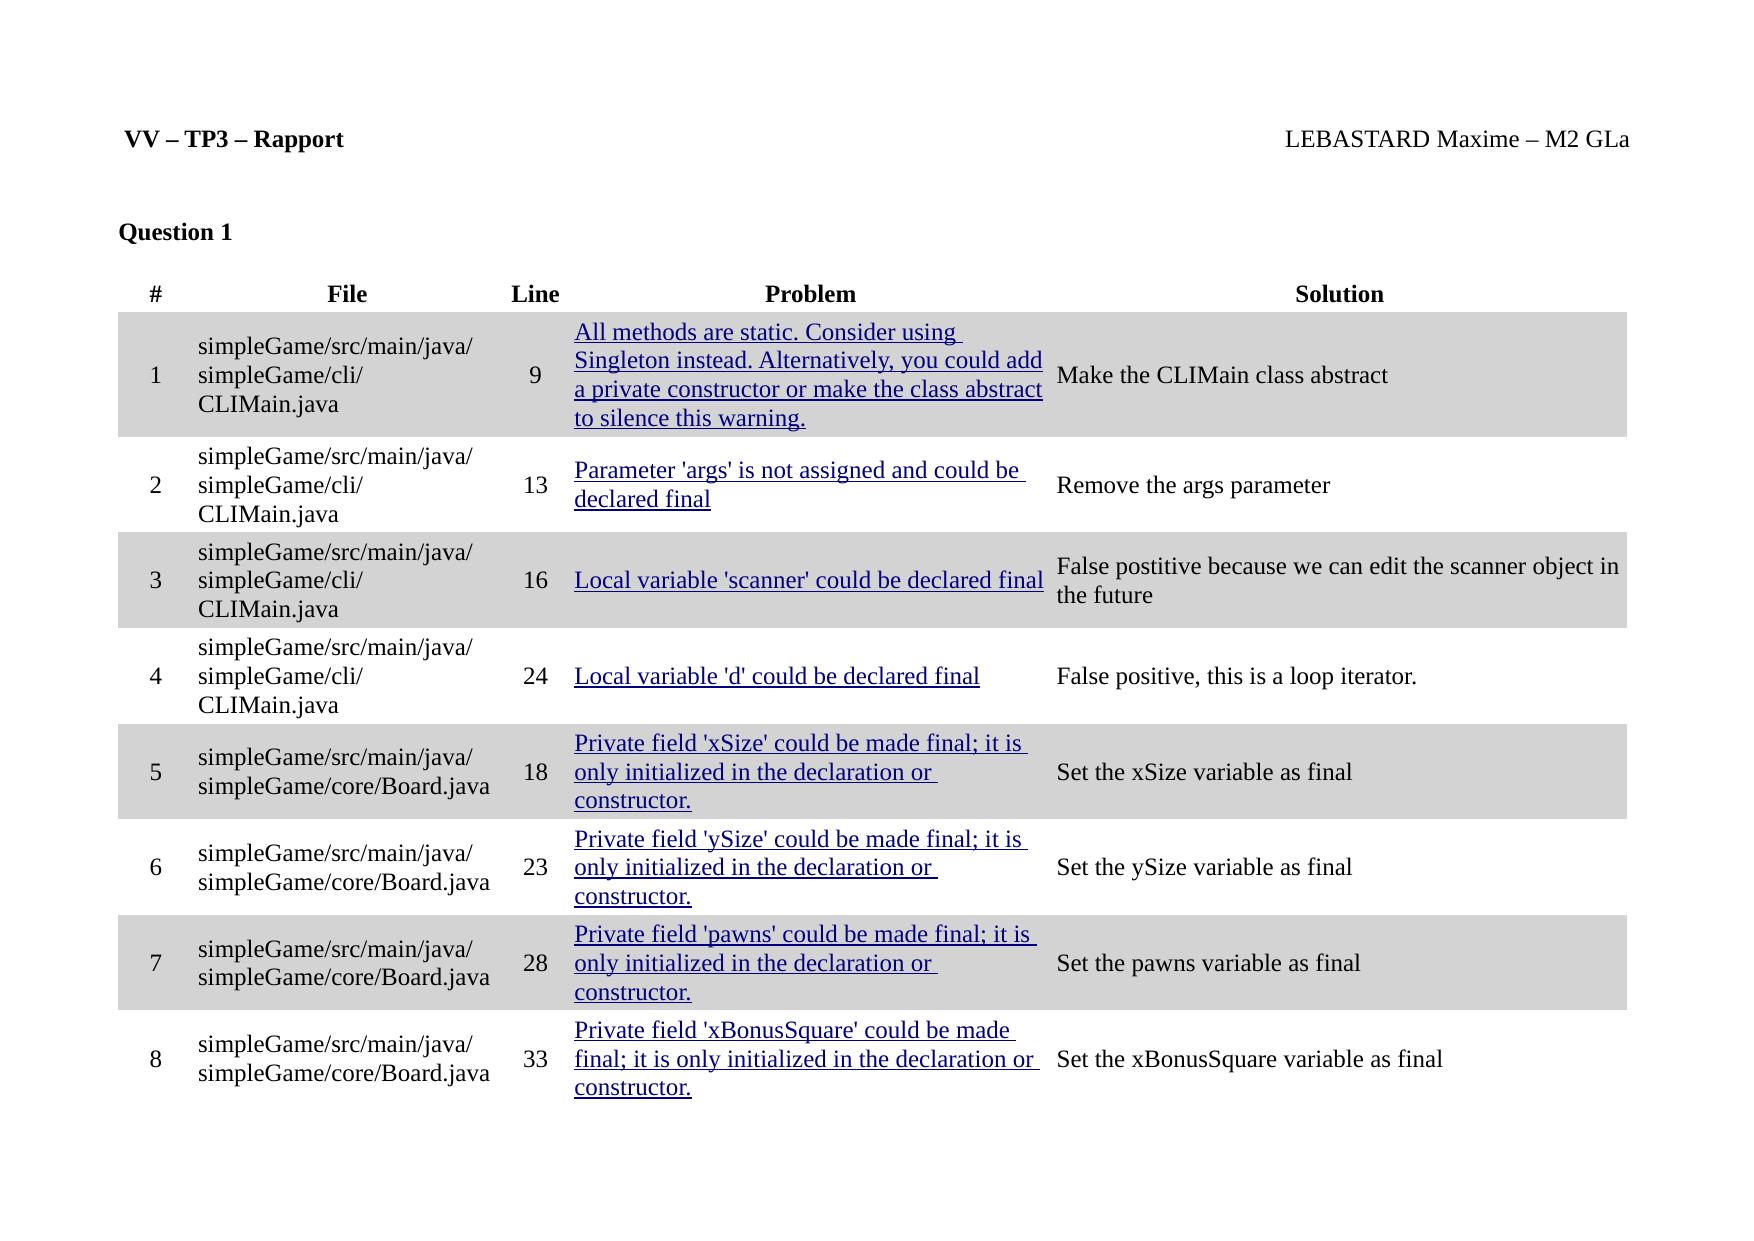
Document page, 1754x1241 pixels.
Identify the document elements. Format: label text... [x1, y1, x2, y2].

table_cell Local variable 'd' could be declared final [569, 628, 1052, 723]
table_cell 24 [501, 628, 569, 723]
table_cell Local variable 'scanner' could be declared final [569, 532, 1052, 628]
table_header Solution [1052, 274, 1627, 312]
table_cell simpleGame/src/main/java/simpleGame/core/Board.java [193, 1010, 501, 1106]
table_cell simpleGame/src/main/java/simpleGame/cli/CLIMain.java [193, 312, 501, 437]
table_cell 4 [118, 628, 193, 723]
table_cell 16 [501, 532, 569, 628]
table_cell Set the ySize variable as final [1052, 819, 1627, 915]
table_cell 23 [501, 819, 569, 915]
table_header Line [501, 274, 569, 312]
table_cell 2 [118, 437, 193, 532]
table_cell 5 [118, 724, 193, 819]
table_cell 3 [118, 532, 193, 628]
table_cell simpleGame/src/main/java/simpleGame/cli/CLIMain.java [193, 437, 501, 532]
table_header File [193, 274, 501, 312]
table_cell Private field 'xSize' could be made final; it is only initialized in the declaration or constructor. [569, 724, 1052, 819]
table_cell 1 [118, 312, 193, 437]
table_cell Private field 'ySize' could be made final; it is only initialized in the declaration or constructor. [569, 819, 1052, 915]
table_cell simpleGame/src/main/java/simpleGame/core/Board.java [193, 724, 501, 819]
table_cell Private field 'pawns' could be made final; it is only initialized in the declaration or constructor. [569, 915, 1052, 1010]
text Question 1 [118, 217, 1636, 245]
table_cell False postitive because we can edit the scanner object in the future [1052, 532, 1627, 628]
table_cell Set the pawns variable as final [1052, 915, 1627, 1010]
table_cell simpleGame/src/main/java/simpleGame/cli/CLIMain.java [193, 532, 501, 628]
table_cell 13 [501, 437, 569, 532]
table_cell Parameter 'args' is not assigned and could be declared final [569, 437, 1052, 532]
table_cell simpleGame/src/main/java/simpleGame/cli/CLIMain.java [193, 628, 501, 723]
table_cell Remove the args parameter [1052, 437, 1627, 532]
table_cell 33 [501, 1010, 569, 1106]
table_cell simpleGame/src/main/java/simpleGame/core/Board.java [193, 915, 501, 1010]
table_cell All methods are static. Consider using Singleton instead. Alternatively, you could add a private constructor or make the class abstract to silence this warning. [569, 312, 1052, 437]
table_cell Make the CLIMain class abstract [1052, 312, 1627, 437]
table_header # [118, 274, 193, 312]
table_header Problem [569, 274, 1052, 312]
table_cell False positive, this is a loop iterator. [1052, 628, 1627, 723]
table_cell 8 [118, 1010, 193, 1106]
table_cell simpleGame/src/main/java/simpleGame/core/Board.java [193, 819, 501, 915]
table_cell 6 [118, 819, 193, 915]
table_cell Set the xBonusSquare variable as final [1052, 1010, 1627, 1106]
table_cell 18 [501, 724, 569, 819]
table_cell 28 [501, 915, 569, 1010]
table_cell 9 [501, 312, 569, 437]
table_cell Set the xSize variable as final [1052, 724, 1627, 819]
table_cell 7 [118, 915, 193, 1010]
table_cell Private field 'xBonusSquare' could be made final; it is only initialized in the declaration or constructor. [569, 1010, 1052, 1106]
